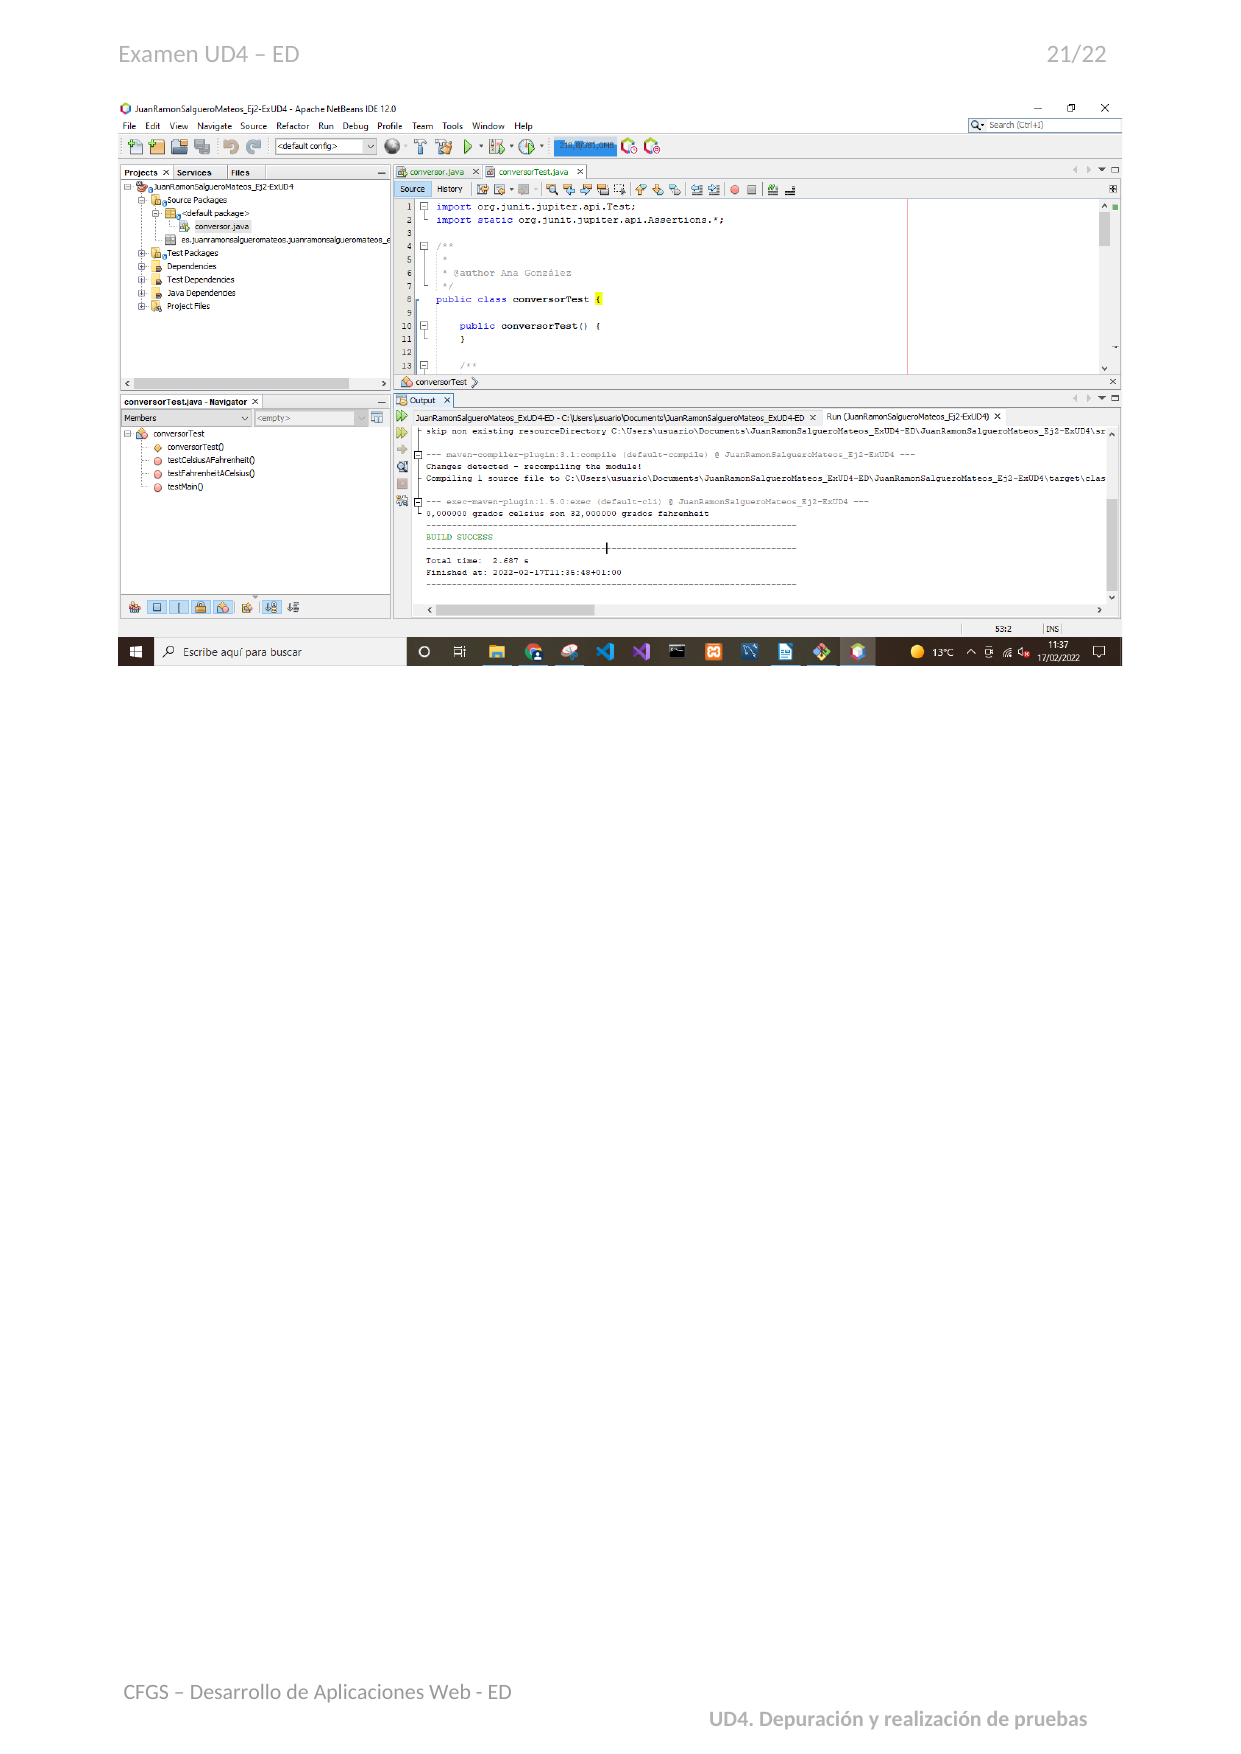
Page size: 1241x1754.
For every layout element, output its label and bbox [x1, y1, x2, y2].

picture [118, 101, 1123, 666]
